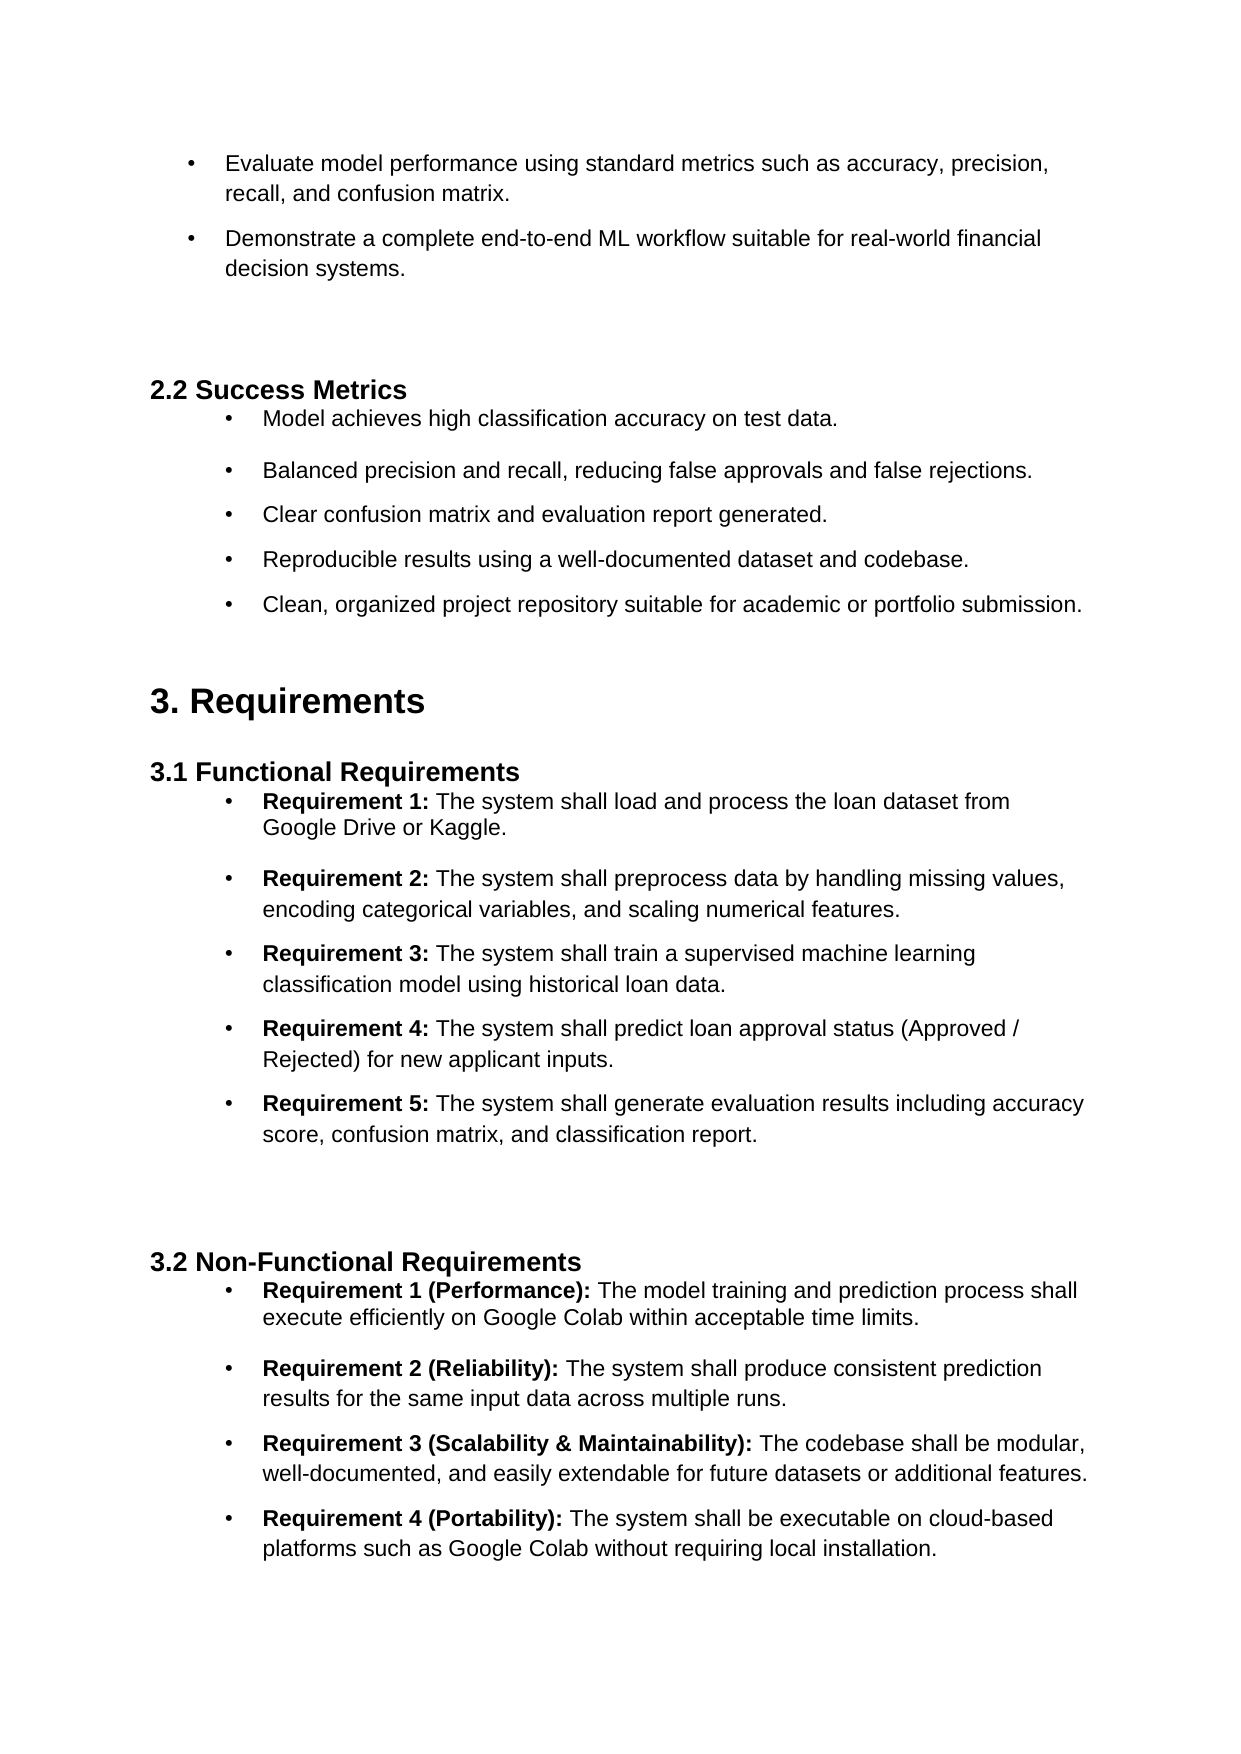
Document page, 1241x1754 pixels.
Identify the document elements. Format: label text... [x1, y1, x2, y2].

text 3. Requirements [150, 681, 1090, 721]
list Requirement 3: The system shall train a supervised machine learning classification model using historical loan data. [225, 940, 1090, 997]
subtitle 3.2 Non-Functional Requirements [150, 1246, 1090, 1277]
list Requirement 2: The system shall preprocess data by handling missing values, encoding categorical variables, and scaling numerical features. [225, 865, 1090, 922]
list Reproducible results using a well-documented dataset and codebase. [225, 546, 1090, 572]
list Model achieves high classification accuracy on test data. [225, 405, 1090, 432]
list Requirement 4: The system shall predict loan approval status (Approved / Rejected) for new applicant inputs. [225, 1015, 1090, 1072]
list Balanced precision and recall, reducing false approvals and false rejections. [225, 457, 1090, 483]
list Requirement 2 (Reliability): The system shall produce consistent prediction results for the same input data across multiple runs. [225, 1355, 1090, 1411]
list Requirement 4 (Portability): The system shall be executable on cloud-based platforms such as Google Colab without requiring local installation. [225, 1505, 1090, 1561]
list Clear confusion matrix and evaluation report generated. [225, 501, 1090, 528]
list Evaluate model performance using standard metrics such as accuracy, precision, recall, and confusion matrix. [187, 150, 1090, 207]
list Requirement 1 (Performance): The model training and prediction process shall execute efficiently on Google Colab within acceptable time limits. [225, 1277, 1090, 1330]
subtitle 3.1 Functional Requirements [150, 756, 1090, 788]
list Clean, organized project repository suitable for academic or portfolio submission. [225, 591, 1090, 617]
list Requirement 3 (Scalability & Maintainability): The codebase shall be modular, well-documented, and easily extendable for future datasets or additional features. [225, 1430, 1090, 1486]
list Requirement 5: The system shall generate evaluation results including accuracy score, confusion matrix, and classification report. [225, 1090, 1090, 1147]
list Demonstrate a complete end-to-end ML workflow suitable for real-world financial decision systems. [187, 225, 1090, 282]
subtitle 2.2 Success Metrics [150, 374, 1090, 405]
list Requirement 1: The system shall load and process the loan dataset from Google Drive or Kaggle. [225, 788, 1090, 840]
